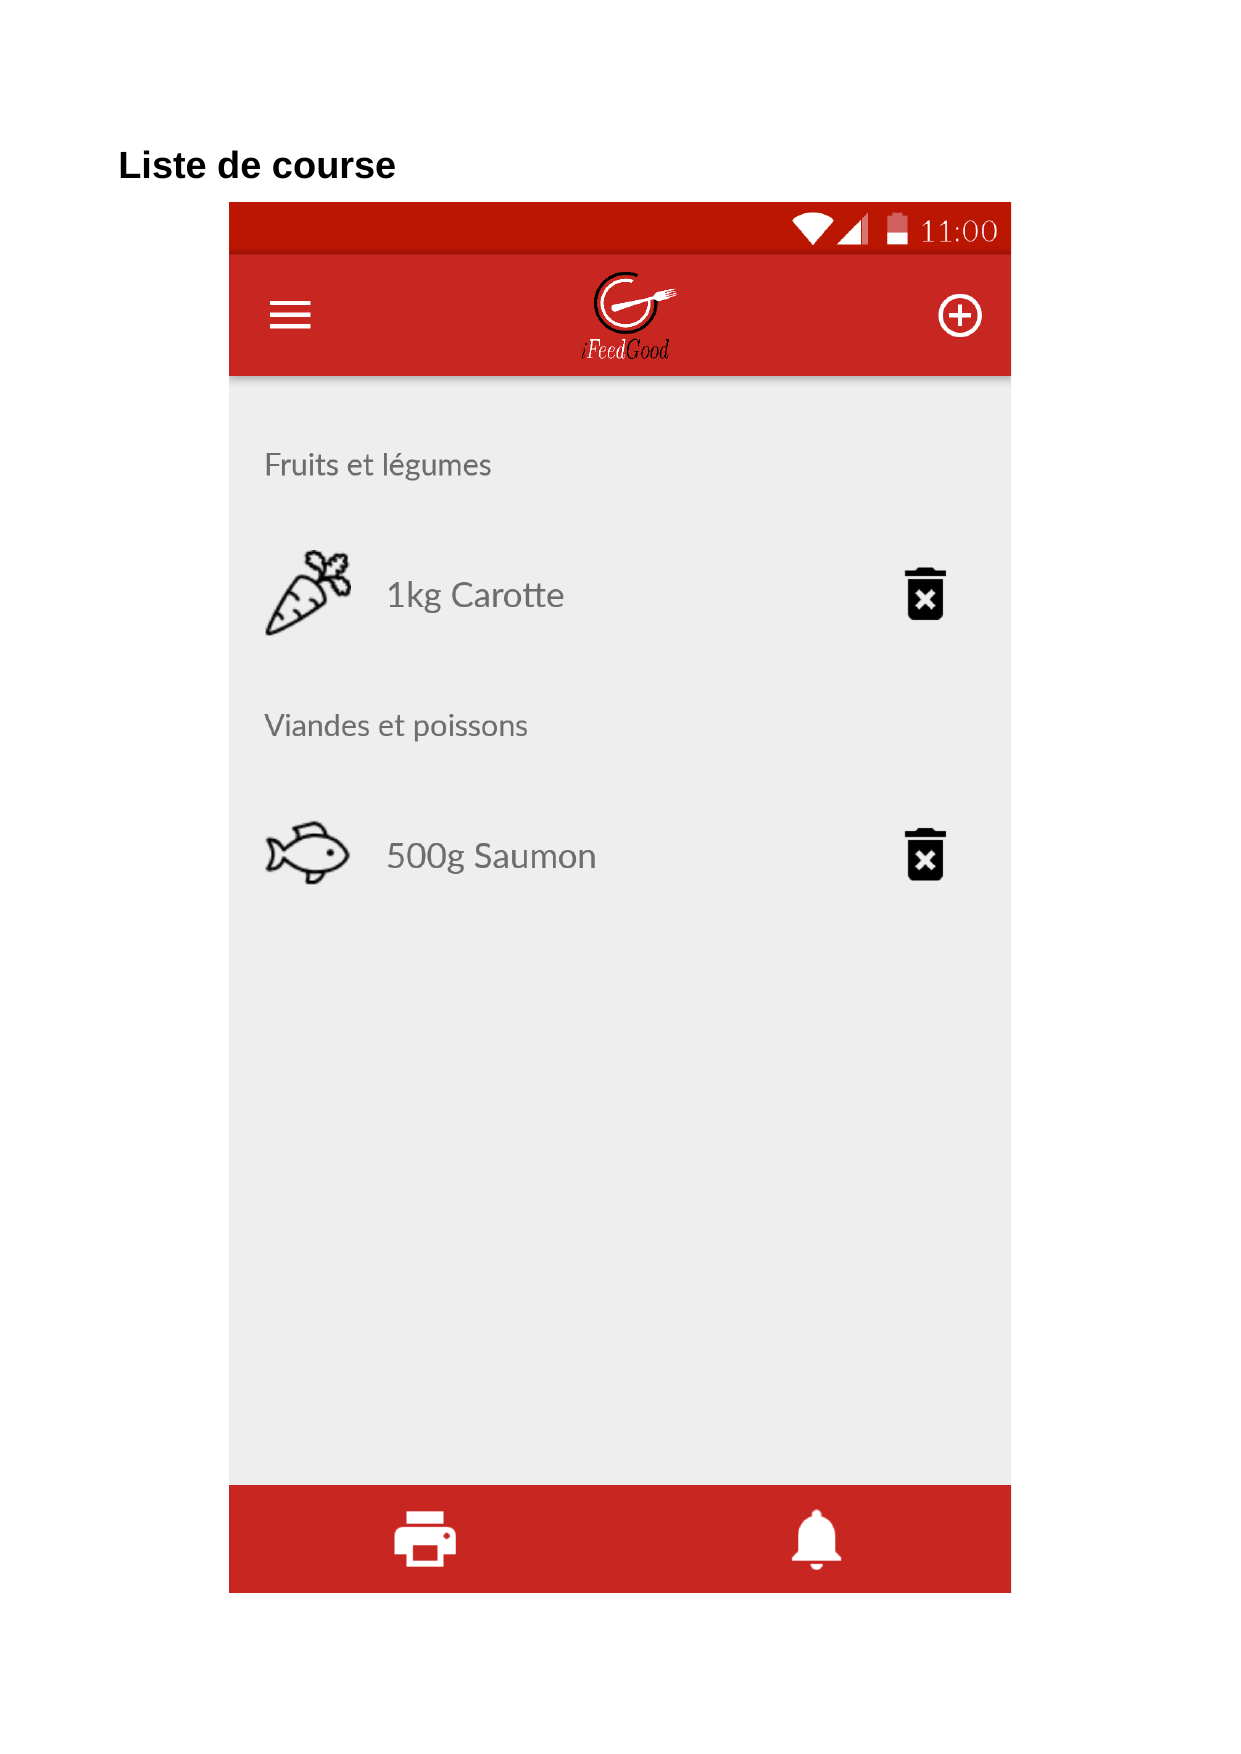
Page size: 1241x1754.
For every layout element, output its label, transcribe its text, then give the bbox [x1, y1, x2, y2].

picture [229, 202, 1012, 1593]
subtitle Liste de course [118, 143, 1122, 187]
